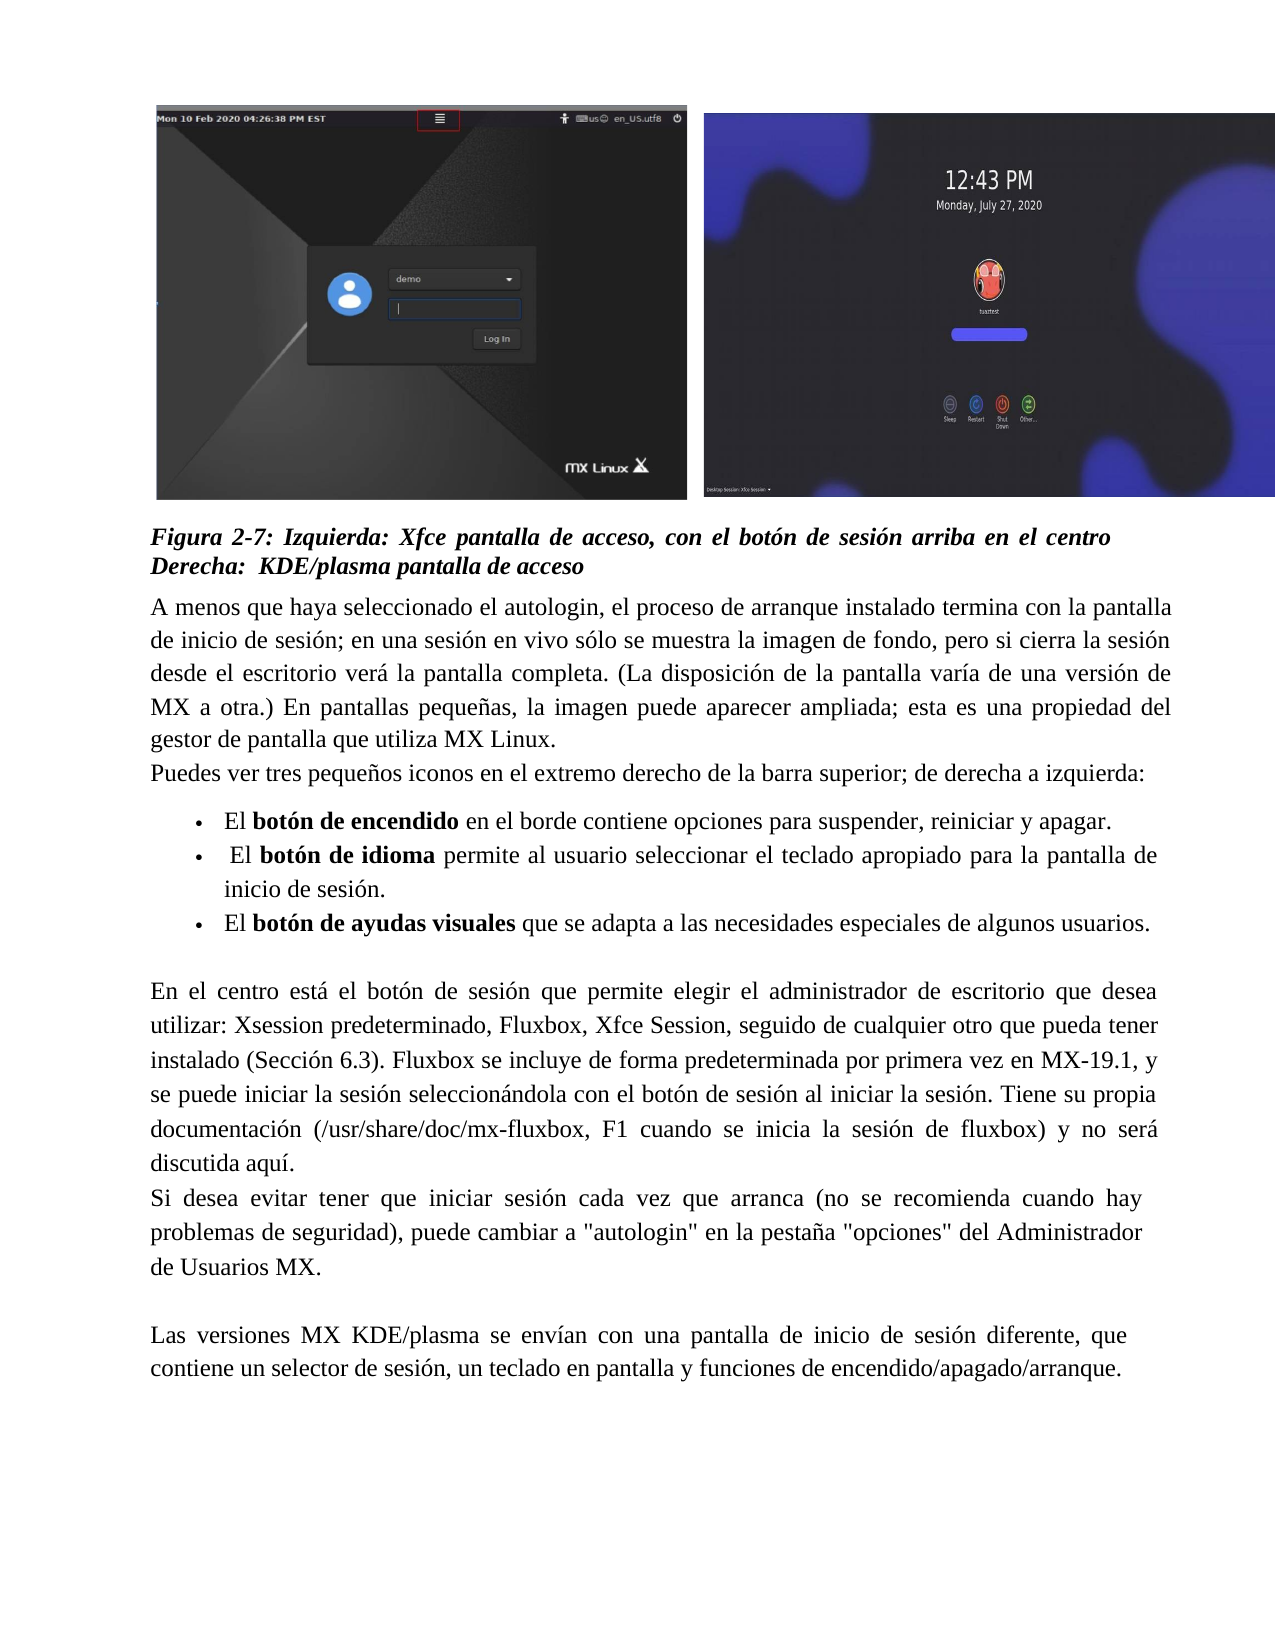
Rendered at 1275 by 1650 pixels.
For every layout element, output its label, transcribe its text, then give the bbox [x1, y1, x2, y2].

text A menos que haya seleccionado el autologin, el proceso de arranque instalado termina con la pantalla de inicio de sesión; en una sesión en vivo sólo se muestra la imagen de fondo, pero si cierra la sesión desde el escritorio verá la pantalla completa. (La disposición de la pantalla varía de una versión de MX a otra.) En pantallas pequeñas, la imagen puede aparecer ampliada; esta es una propiedad del gestor de pantalla que utiliza MX Linux. [150, 592, 1173, 753]
text Si desea evitar tener que iniciar sesión cada vez que arranca (no se recomienda cuando hay problemas de seguridad), puede cambiar a "autologin" en la pestaña "opciones" del Administrador de Usuarios MX. [150, 1183, 1144, 1280]
text • El botón de ayudas visuales que se adapta a las necesidades especiales de algunos usuarios. [194, 908, 1275, 937]
text • El botón de idioma permite al usuario seleccionar el teclado apropiado para la pantalla de inicio de sesión. [194, 840, 1158, 903]
text • El botón de encendido en el borde contiene opciones para suspender, reiniciar y apagar. [194, 806, 1275, 835]
text Las versiones MX KDE/plasma se envían con una pantalla de inicio de sesión diferente, que contiene un selector de sesión, un teclado en pantalla y funciones de encendido/apagado/arranque. [150, 1320, 1129, 1381]
text Figura 2-7: Izquierda: Xfce pantalla de acceso, con el botón de sesión arriba en el centro Derecha: KDE/plasma pantalla de acceso [150, 522, 1114, 580]
text En el centro está el botón de sesión que permite elegir el administrador de escritorio que desea utilizar: Xsession predeterminado, Fluxbox, Xfce Session, seguido de cualquier otro que pueda tener instalado (Sección 6.3). Fluxbox se incluye de forma predeterminada por primera vez en MX-19.1, y se puede iniciar la sesión seleccionándola con el botón de sesión al iniciar la sesión. Tiene su propia documentación (/usr/share/doc/mx-fluxbox, F1 cuando se inicia la sesión de fluxbox) y no será discutida aquí. [150, 976, 1158, 1177]
text Puedes ver tres pequeños iconos en el extremo derecho de la barra superior; de derecha a izquierda: [150, 758, 1275, 786]
